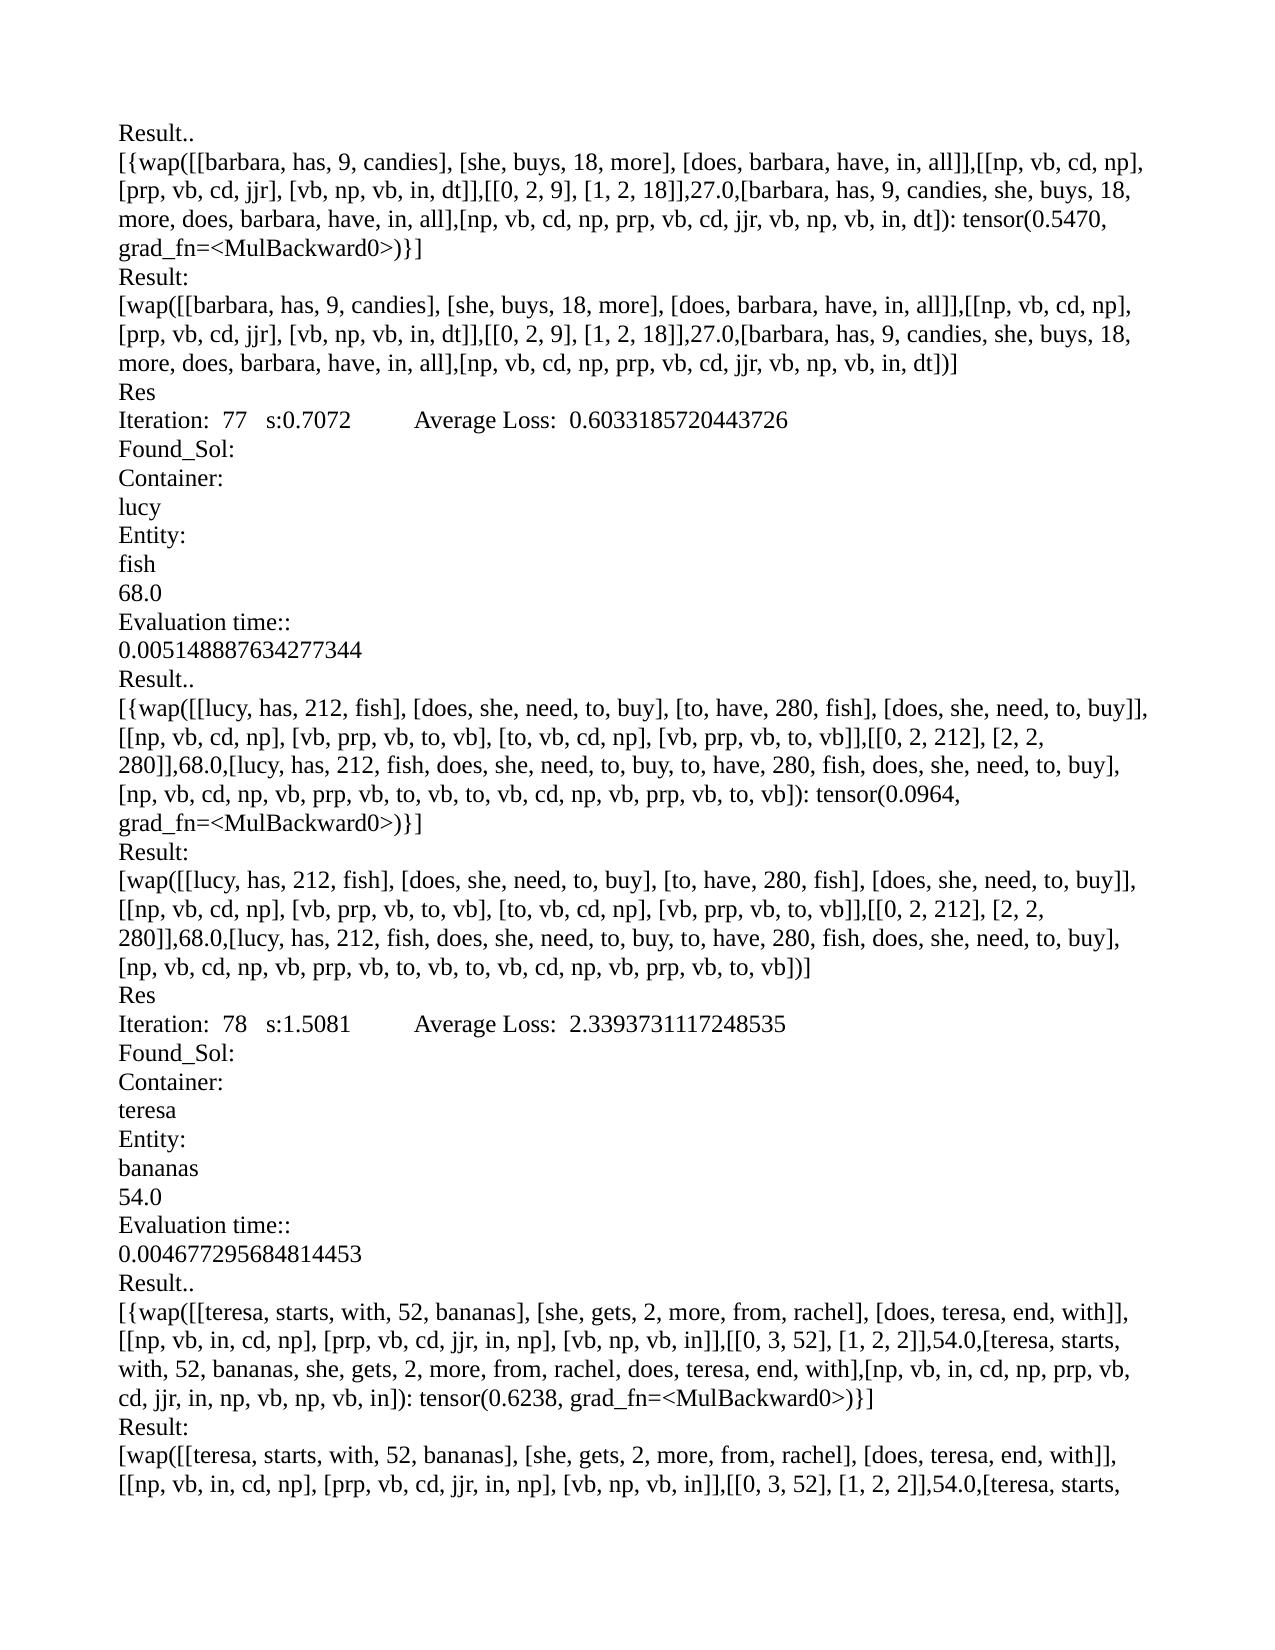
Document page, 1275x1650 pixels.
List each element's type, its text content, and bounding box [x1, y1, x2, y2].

text [wap([[barbara, has, 9, candies], [she, buys, 18, more], [does, barbara, have, in, all]],[[np, vb, cd, np], [prp, vb, cd, jjr], [vb, np, vb, in, dt]],[[0, 2, 9], [1, 2, 18]],27.0,[barbara, has, 9, candies, she, buys, 18, more, does, barbara, have, in, all],[np, vb, cd, np, prp, vb, cd, jjr, vb, np, vb, in, dt])] [118, 291, 1157, 377]
text Result.. [118, 664, 1157, 693]
text Result.. [118, 118, 1157, 147]
text [wap([[lucy, has, 212, fish], [does, she, need, to, buy], [to, have, 280, fish], [does, she, need, to, buy]],[[np, vb, cd, np], [vb, prp, vb, to, vb], [to, vb, cd, np], [vb, prp, vb, to, vb]],[[0, 2, 212], [2, 2, 280]],68.0,[lucy, has, 212, fish, does, she, need, to, buy, to, have, 280, fish, does, she, need, to, buy],[np, vb, cd, np, vb, prp, vb, to, vb, to, vb, cd, np, vb, prp, vb, to, vb])] [118, 866, 1157, 981]
text Entity: [118, 521, 1157, 549]
text fish [118, 549, 1157, 578]
text Found_Sol: [118, 434, 1157, 463]
text 0.004677295684814453 [118, 1239, 1157, 1268]
text [{wap([[teresa, starts, with, 52, bananas], [she, gets, 2, more, from, rachel], [does, teresa, end, with]],[[np, vb, in, cd, np], [prp, vb, cd, jjr, in, np], [vb, np, vb, in]],[[0, 3, 52], [1, 2, 2]],54.0,[teresa, starts, with, 52, bananas, she, gets, 2, more, from, rachel, does, teresa, end, with],[np, vb, in, cd, np, prp, vb, cd, jjr, in, np, vb, np, vb, in]): tensor(0.6238, grad_fn=<MulBackward0>)}] [118, 1297, 1157, 1412]
text Evaluation time:: [118, 607, 1157, 636]
text Found_Sol: [118, 1038, 1157, 1067]
text Res [118, 377, 1157, 406]
text Evaluation time:: [118, 1211, 1157, 1239]
text Result.. [118, 1268, 1157, 1297]
text Result: [118, 1412, 1157, 1441]
text [wap([[teresa, starts, with, 52, bananas], [she, gets, 2, more, from, rachel], [does, teresa, end, with]],[[np, vb, in, cd, np], [prp, vb, cd, jjr, in, np], [vb, np, vb, in]],[[0, 3, 52], [1, 2, 2]],54.0,[teresa, starts, [118, 1441, 1157, 1498]
text 0.005148887634277344 [118, 636, 1157, 664]
text [{wap([[lucy, has, 212, fish], [does, she, need, to, buy], [to, have, 280, fish], [does, she, need, to, buy]],[[np, vb, cd, np], [vb, prp, vb, to, vb], [to, vb, cd, np], [vb, prp, vb, to, vb]],[[0, 2, 212], [2, 2, 280]],68.0,[lucy, has, 212, fish, does, she, need, to, buy, to, have, 280, fish, does, she, need, to, buy],[np, vb, cd, np, vb, prp, vb, to, vb, to, vb, cd, np, vb, prp, vb, to, vb]): tensor(0.0964, grad_fn=<MulBackward0>)}] [118, 693, 1157, 837]
text Container: [118, 1067, 1157, 1096]
text 68.0 [118, 578, 1157, 607]
text Result: [118, 262, 1157, 291]
text [{wap([[barbara, has, 9, candies], [she, buys, 18, more], [does, barbara, have, in, all]],[[np, vb, cd, np], [prp, vb, cd, jjr], [vb, np, vb, in, dt]],[[0, 2, 9], [1, 2, 18]],27.0,[barbara, has, 9, candies, she, buys, 18, more, does, barbara, have, in, all],[np, vb, cd, np, prp, vb, cd, jjr, vb, np, vb, in, dt]): tensor(0.5470, grad_fn=<MulBackward0>)}] [118, 147, 1157, 262]
text 54.0 [118, 1182, 1157, 1211]
text teresa [118, 1096, 1157, 1124]
text Result: [118, 837, 1157, 866]
text Entity: [118, 1124, 1157, 1153]
text lucy [118, 492, 1157, 521]
text Iteration: 78 s:1.5081 Average Loss: 2.3393731117248535 [118, 1009, 1157, 1038]
text Res [118, 981, 1157, 1009]
text Iteration: 77 s:0.7072 Average Loss: 0.6033185720443726 [118, 406, 1157, 434]
text bananas [118, 1153, 1157, 1182]
text Container: [118, 463, 1157, 492]
